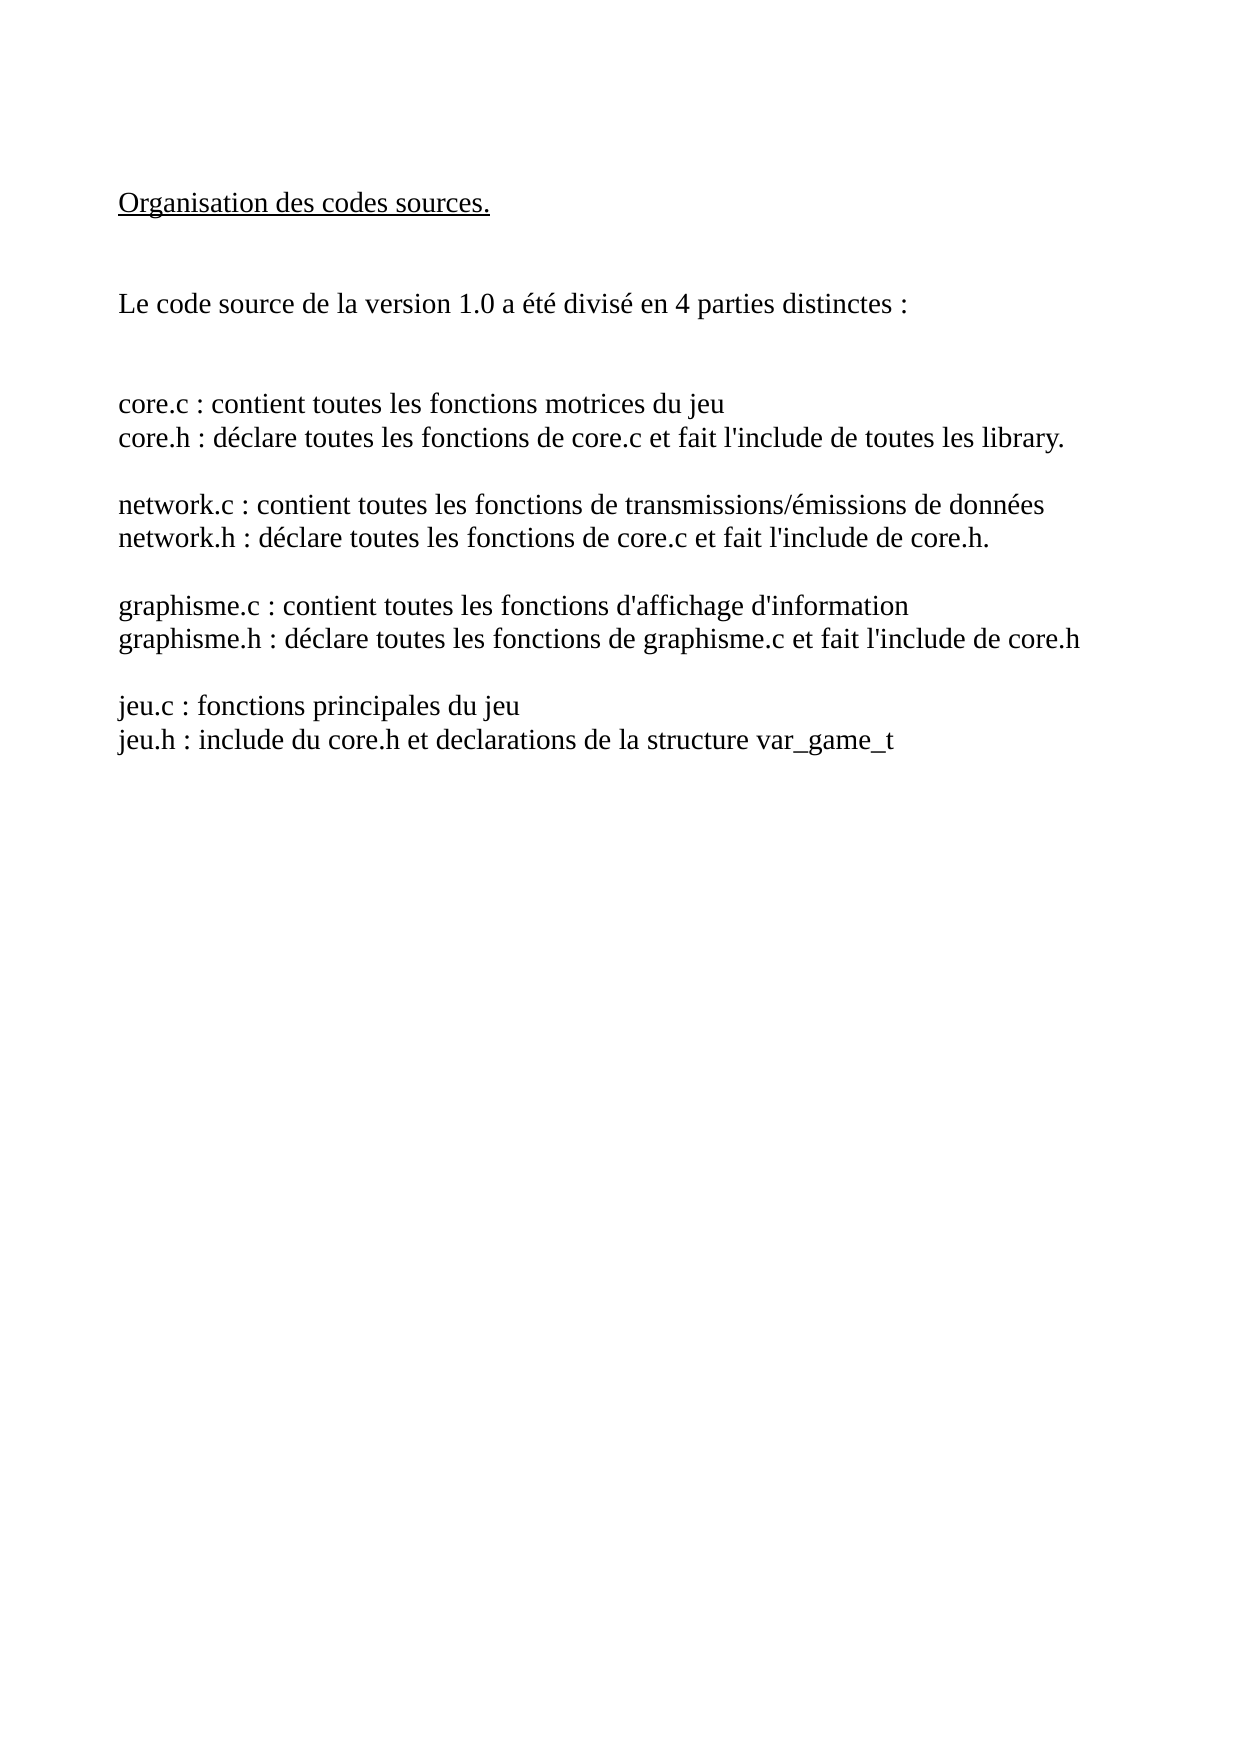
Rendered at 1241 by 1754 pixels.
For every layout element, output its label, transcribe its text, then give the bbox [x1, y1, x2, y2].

text Le code source de la version 1.0 a été divisé en 4 parties distinctes : [118, 286, 1122, 319]
text network.h : déclare toutes les fonctions de core.c et fait l'include de core.h. [118, 521, 1122, 554]
text core.c : contient toutes les fonctions motrices du jeu [118, 386, 1122, 420]
text jeu.h : include du core.h et declarations de la structure var_game_t [118, 722, 1122, 755]
text jeu.c : fonctions principales du jeu [118, 688, 1122, 722]
text core.h : déclare toutes les fonctions de core.c et fait l'include de toutes les library. [118, 420, 1122, 453]
text Organisation des codes sources. [118, 185, 1122, 219]
text graphisme.c : contient toutes les fonctions d'affichage d'information [118, 588, 1122, 621]
text network.c : contient toutes les fonctions de transmissions/émissions de données [118, 487, 1122, 521]
text graphisme.h : déclare toutes les fonctions de graphisme.c et fait l'include de core.h [118, 621, 1122, 655]
